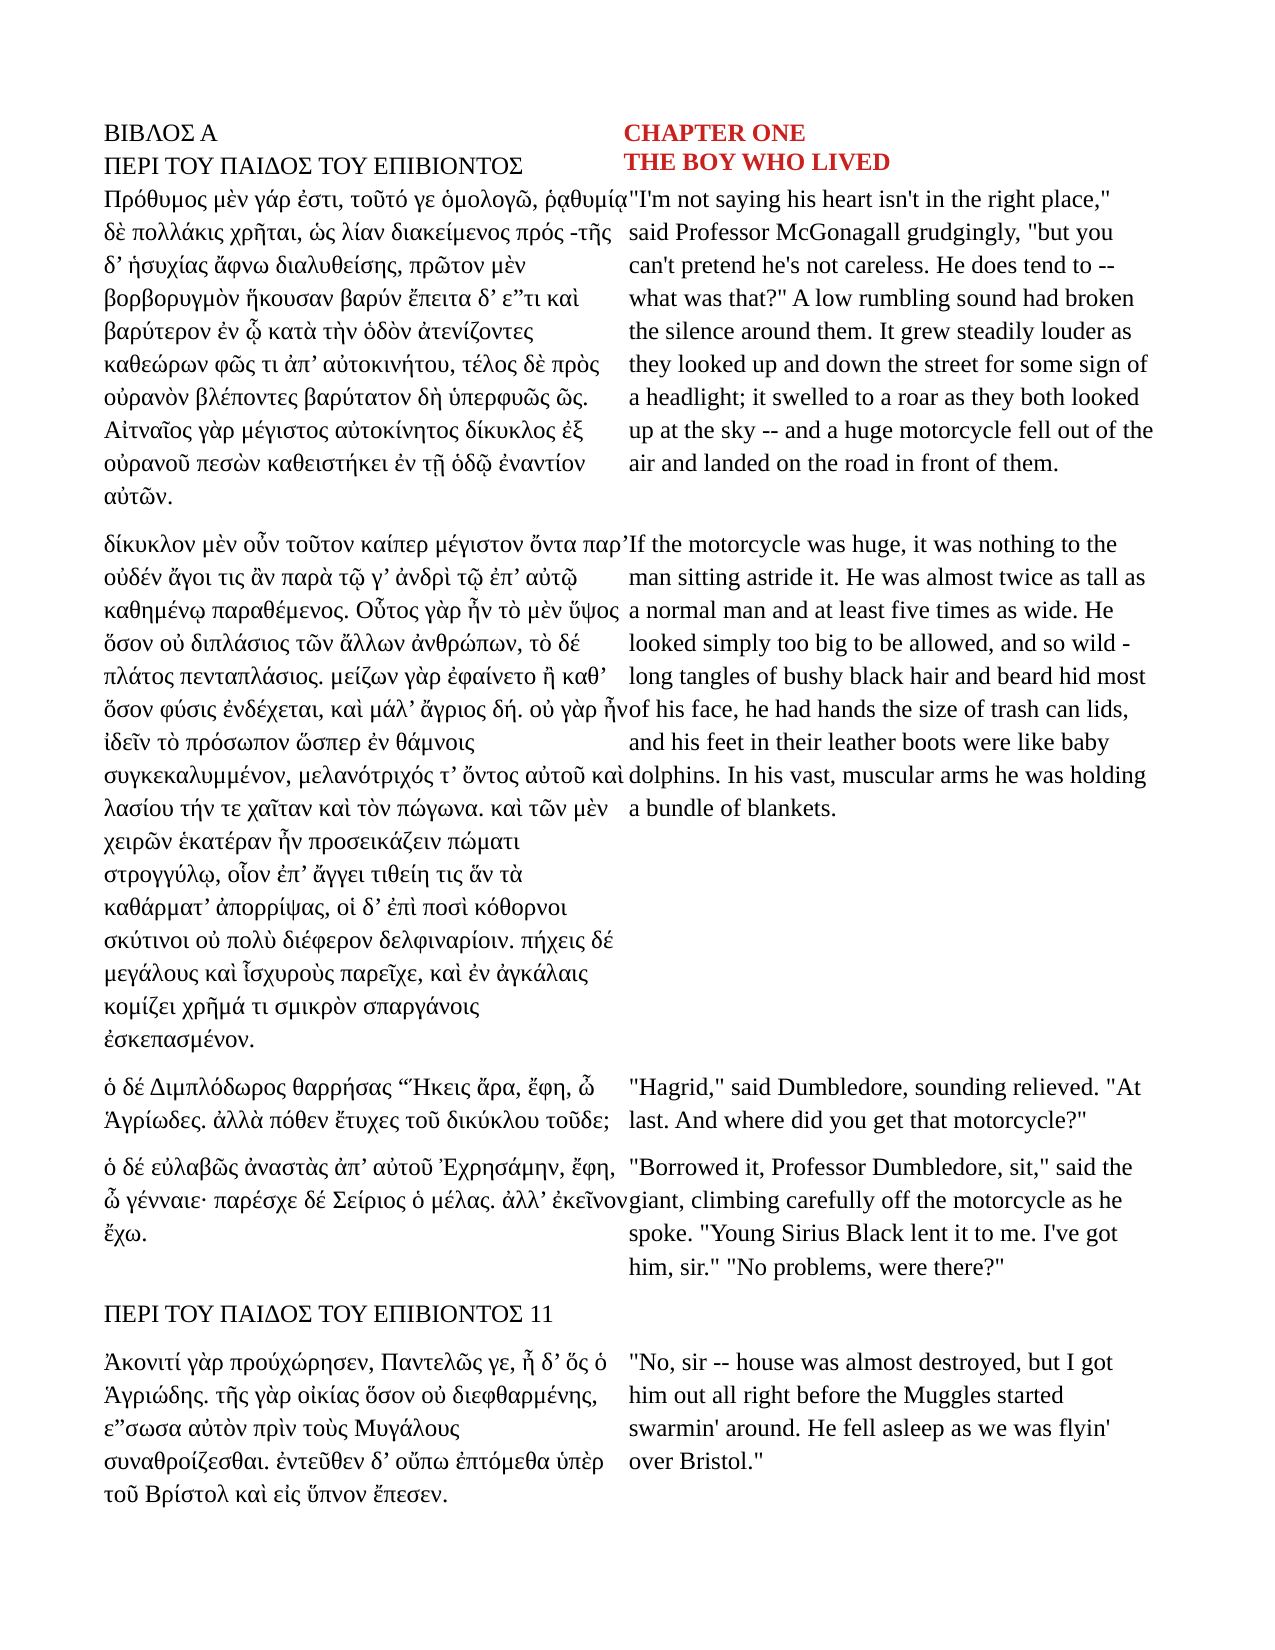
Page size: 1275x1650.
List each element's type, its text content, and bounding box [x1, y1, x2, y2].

table_cell If the motorcycle was huge, it was nothing to the man sitting astride it. He was almost twice as tall as a normal man and at least five times as wide. He looked simply too big to be allowed, and so wild - long tangles of bushy black hair and beard hid most of his face, he had hands the size of trash can lids, and his feet in their leather boots were like baby dolphins. In his vast, muscular arms he was holding a bundle of blankets. [629, 529, 1157, 1072]
table_cell Πρόθυμος μὲν γάρ ἐστι, τοῦτό γε ὁμολογῶ, ῥᾳθυμίᾳ δὲ πολλάκις χρῆται, ὡς λίαν διακείμενος πρός -τῆς δ’ ἡσυχίας ἄφνω διαλυθείσης, πρῶτον μὲν βορβορυγμὸν ἥκουσαν βαρύν ἔπειτα δ’ ε”τι καὶ βαρύτερον ἐν ᾧ κατὰ τὴν ὁδὸν ἀτενίζοντες καθεώρων φῶς τι ἀπ’ αὐτοκινήτου, τέλος δὲ πρὸς οὐρανὸν βλέποντες βαρύτατον δὴ ὑπερφυῶς ῶς. Αἰτναῖος γὰρ μέγιστος αὐτοκίνητος δίκυκλος ἐξ οὐρανοῦ πεσὼν καθειστήκει ἐν τῇ ὁδῷ ἐναντίον αὐτῶν. [104, 184, 628, 529]
table_cell ΠΕΡΙ ΤΟΥ ΠΑΙΔΟΣ ΤΟΥ ΕΠΙΒΙΟΝΤΟΣ 11 [104, 1299, 628, 1347]
table_cell "Hagrid," said Dumbledore, sounding relieved. "At last. And where did you get that motorcycle?" [629, 1072, 1157, 1152]
table_header ΒΙΒΛΟΣ Α ΠΕΡΙ ΤΟΥ ΠΑΙΔΟΣ ΤΟΥ ΕΠΙΒΙΟΝΤΟΣ [104, 118, 623, 184]
table_cell "I'm not saying his heart isn't in the right place," said Professor McGonagall grudgingly, "but you can't pretend he's not careless. He does tend to -- what was that?" A low rumbling sound had broken the silence around them. It grew steadily louder as they looked up and down the street for some sign of a headlight; it swelled to a roar as they both looked up at the sky -- and a huge motorcycle fell out of the air and landed on the road in front of them. [629, 184, 1157, 529]
table_header CHAPTER ONE THE BOY WHO LIVED [623, 118, 1157, 184]
table_cell δίκυκλον μὲν οὖν τοῦτον καίπερ μέγιστον ὄντα παρ’ οὐδέν ἄγοι τις ἂν παρὰ τῷ γ’ ἀνδρὶ τῷ ἐπ’ αὐτῷ καθημένῳ παραθέμενος. Οὗτος γὰρ ἦν τὸ μὲν ὕψος ὅσον οὐ διπλάσιος τῶν ἄλλων ἀνθρώπων, τὸ δέ πλάτος πενταπλάσιος. μείζων γὰρ ἐφαίνετο ἢ καθ’ ὅσον φύσις ἐνδέχεται, καὶ μάλ’ ἄγριος δή. οὐ γὰρ ἦν ἰδεῖν τὸ πρόσωπον ὥσπερ ἐν θάμνοις συγκεκαλυμμένον, μελανότριχός τ’ ὄντος αὐτοῦ καὶ λασίου τήν τε χαῖταν καὶ τὸν πώγωνα. καὶ τῶν μὲν χειρῶν ἑκατέραν ἦν προσεικάζειν πώματι στρογγύλῳ, οἷον ἐπ’ ἄγγει τιθείη τις ἅν τὰ καθάρματ’ ἀπορρίψας, οἱ δ’ ἐπὶ ποσὶ κόθορνοι σκύτινοι οὐ πολὺ διέφερον δελφιναρίοιν. πήχεις δέ μεγάλους καὶ ἷσχυροὺς παρεῖχε, καὶ ἐν ἀγκάλαις κομίζει χρῆμά τι σμικρὸν σπαργάνοις ἐσκεπασμένον. [104, 529, 628, 1072]
table_cell "Borrowed it, Professor Dumbledore, sit," said the giant, climbing carefully off the motorcycle as he spoke. "Young Sirius Black lent it to me. I've got him, sir." "No problems, were there?" [629, 1153, 1157, 1299]
table_cell ὁ δέ εὐλαβῶς ἀναστὰς ἀπ’ αὐτοῦ Ἐχρησάμην, ἔφη, ὦ γένναιε· παρέσχε δέ Σείριος ὁ μέλας. ἀλλ’ ἐκεῖνον ἔχω. [104, 1153, 628, 1299]
table_cell Ἀκονιτί γὰρ προύχώρησεν, Παντελῶς γε, ἦ δ’ ὅς ὁ Ἁγριώδης. τῆς γὰρ οἰκίας ὅσον οὐ διεφθαρμένης, ε”σωσα αὐτὸν πρὶν τοὺς Μυγάλους συναθροίζεσθαι. ἐντεῦθεν δ’ οὔπω ἐπτόμεθα ὑπὲρ τοῦ Βρίστολ καὶ εἰς ὕπνον ἔπεσεν. [104, 1347, 628, 1526]
table_cell ὁ δέ Διμπλόδωρος θαρρήσας “Ήκεις ἄρα, ἔφη, ὦ Ἁγρίωδες. ἀλλὰ πόθεν ἔτυχες τοῦ δικύκλου τοῦδε; [104, 1072, 628, 1152]
table_cell "No, sir -- house was almost destroyed, but I got him out all right before the Muggles started swarmin' around. He fell asleep as we was flyin' over Bristol." [629, 1347, 1157, 1526]
table_cell [629, 1299, 1157, 1347]
